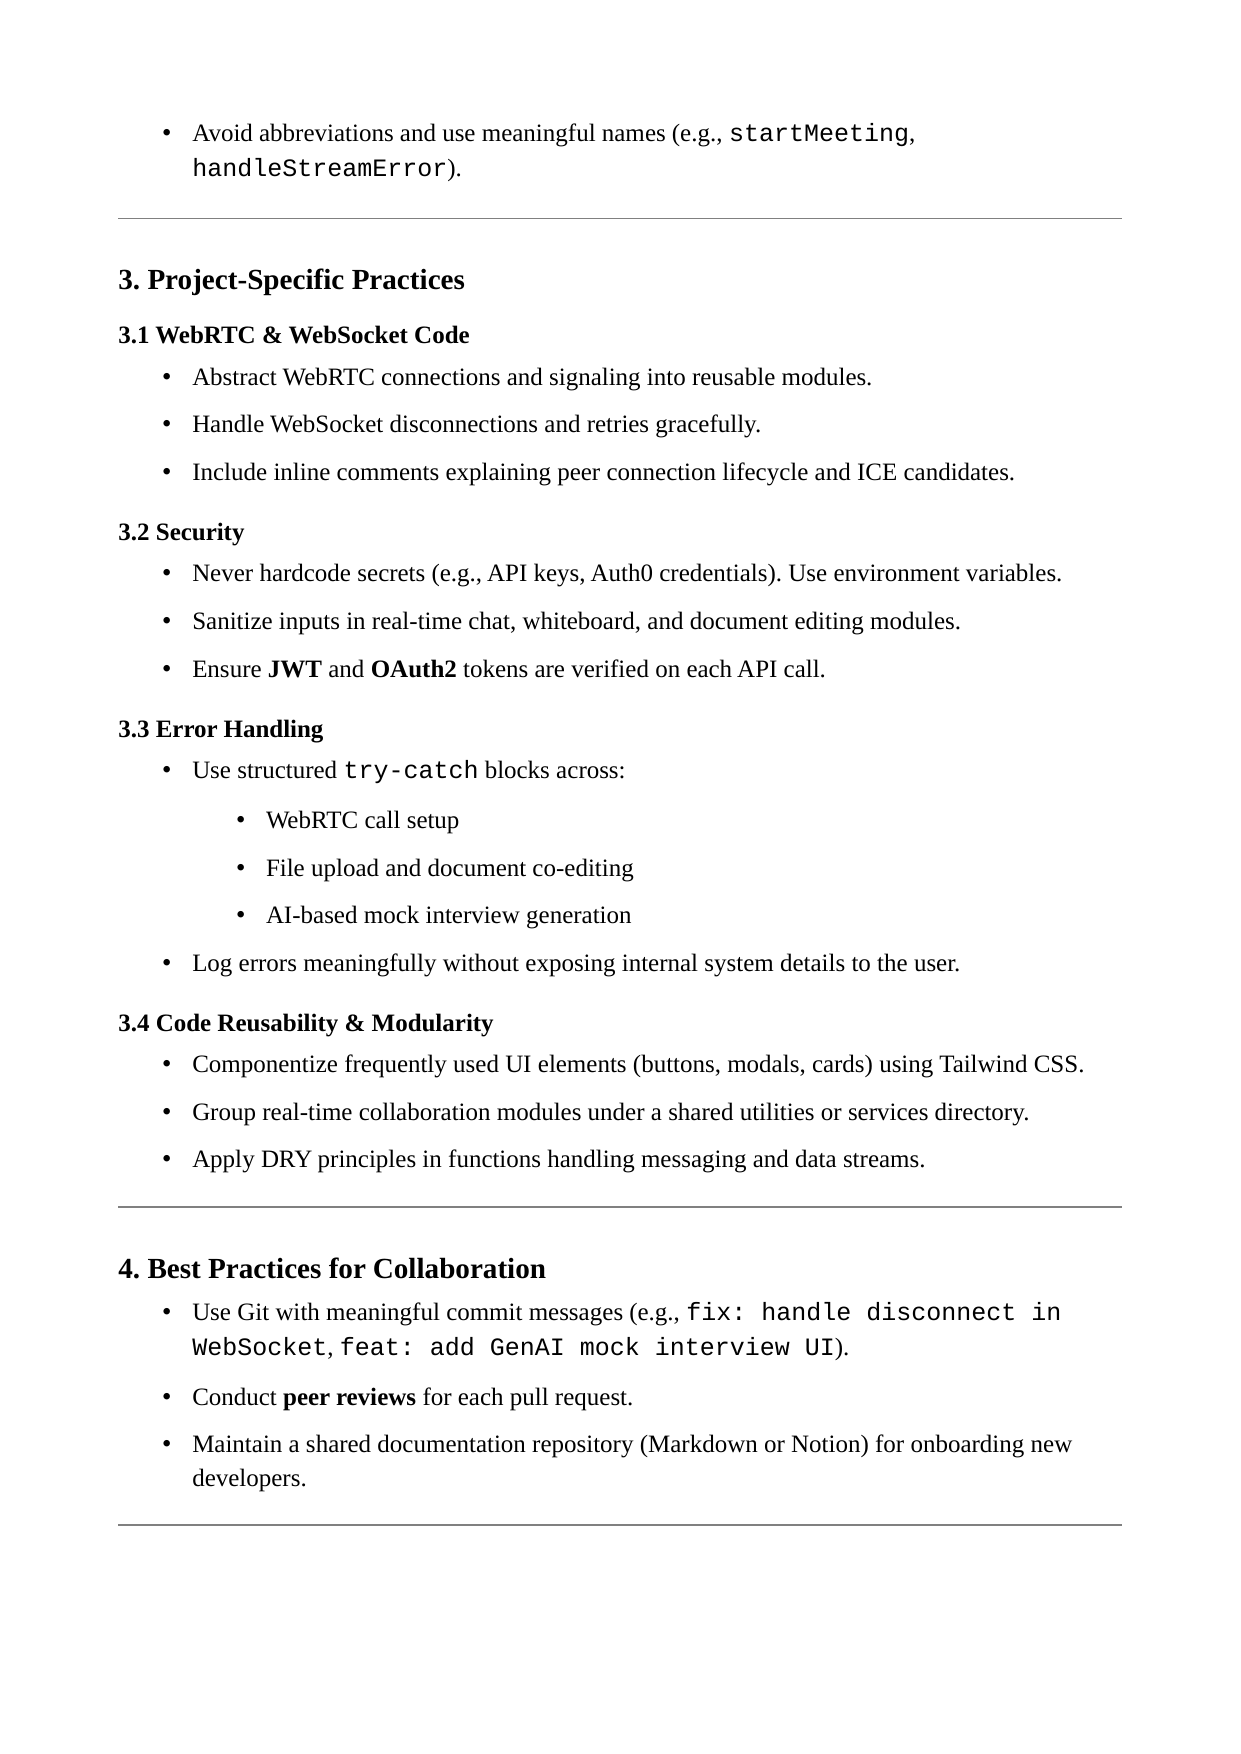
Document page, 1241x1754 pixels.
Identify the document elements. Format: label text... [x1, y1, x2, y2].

list Log errors meaningfully without exposing internal system details to the user. [162, 948, 1122, 977]
subtitle 3.4 Code Reusability & Modularity [118, 1008, 1122, 1037]
subtitle 3.3 Error Handling [118, 714, 1122, 742]
list File upload and document co-editing [236, 853, 1122, 881]
list Avoid abbreviations and use meaningful names (e.g., startMeeting, handleStreamError). [162, 118, 1122, 184]
list Use Git with meaningful commit messages (e.g., fix: handle disconnect in WebSocket, feat: add GenAI mock interview UI). [162, 1297, 1122, 1363]
list Conduct peer reviews for each pull request. [162, 1382, 1122, 1411]
list Maintain a shared documentation repository (Markdown or Notion) for onboarding new developers. [162, 1429, 1122, 1491]
list Ensure JWT and OAuth2 tokens are verified on each API call. [162, 654, 1122, 682]
subtitle 3.1 WebRTC & WebSocket Code [118, 321, 1122, 349]
list Abstract WebRTC connections and signaling into reusable modules. [162, 362, 1122, 391]
list Use structured try-catch blocks across: [162, 755, 1122, 786]
list Group real-time collaboration modules under a shared utilities or services directory. [162, 1097, 1122, 1126]
list Include inline comments explaining peer connection lifecycle and ICE candidates. [162, 457, 1122, 486]
list Never hardcode secrets (e.g., API keys, Auth0 credentials). Use environment variables. [162, 558, 1122, 587]
list AI-based mock interview generation [236, 900, 1122, 929]
list Handle WebSocket disconnections and retries gracefully. [162, 409, 1122, 438]
list WebRTC call setup [236, 805, 1122, 834]
subtitle 3.2 Security [118, 517, 1122, 546]
subtitle 3. Project-Specific Practices [118, 262, 1122, 296]
list Sanitize inputs in real-time chat, whiteboard, and document editing modules. [162, 606, 1122, 635]
subtitle 4. Best Practices for Collaboration [118, 1251, 1122, 1284]
list Componentize frequently used UI elements (buttons, modals, cards) using Tailwind CSS. [162, 1049, 1122, 1078]
list Apply DRY principles in functions handling messaging and data streams. [162, 1144, 1122, 1173]
